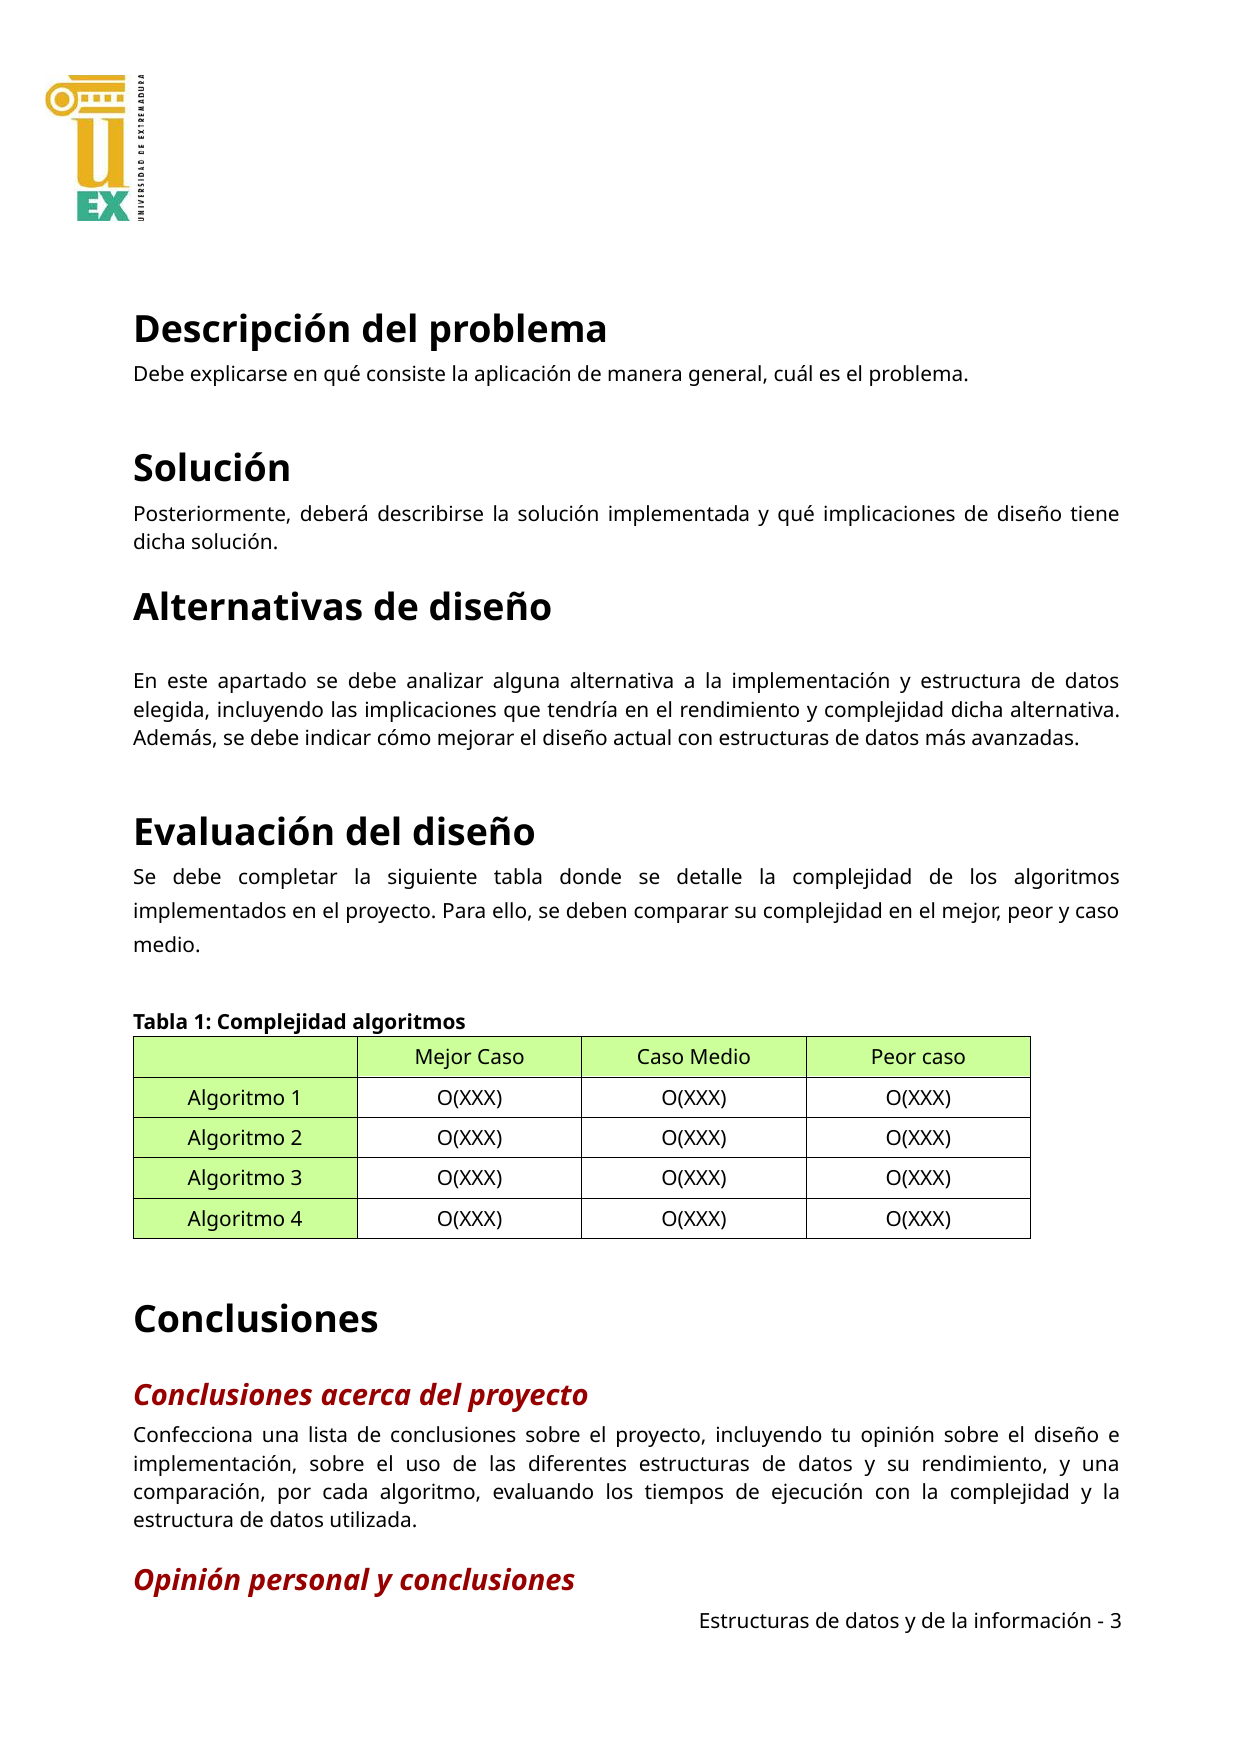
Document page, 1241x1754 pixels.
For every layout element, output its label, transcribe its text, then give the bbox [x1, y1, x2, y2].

table_cell Algoritmo 4 [134, 1199, 357, 1238]
subtitle Descripción del problema [133, 302, 1121, 353]
table_cell Algoritmo 1 [134, 1078, 357, 1117]
subtitle Evaluación del diseño [133, 805, 1121, 856]
table_cell O(XXX) [807, 1078, 1030, 1117]
table_cell O(XXX) [582, 1158, 806, 1198]
text En este apartado se debe analizar alguna alternativa a la implementación y estructura de datos elegida, incluyendo las implicaciones que tendría en el rendimiento y complejidad dicha alternativa. Además, se debe indicar cómo mejorar el diseño actual con estructuras de datos más avanzadas. [133, 666, 1121, 752]
subtitle Conclusiones acerca del proyecto [133, 1374, 1121, 1414]
table_cell O(XXX) [807, 1199, 1030, 1238]
table_header Peor caso [807, 1037, 1030, 1076]
table_cell O(XXX) [358, 1078, 581, 1117]
table_header [134, 1037, 357, 1076]
table_cell O(XXX) [358, 1158, 581, 1198]
table_cell Algoritmo 3 [134, 1158, 357, 1198]
table_cell Algoritmo 2 [134, 1118, 357, 1157]
table_cell O(XXX) [358, 1199, 581, 1238]
text Debe explicarse en qué consiste la aplicación de manera general, cuál es el problema. [133, 359, 1121, 388]
table_header Mejor Caso [358, 1037, 581, 1076]
text Confecciona una lista de conclusiones sobre el proyecto, incluyendo tu opinión sobre el diseño e implementación, sobre el uso de las diferentes estructuras de datos y su rendimiento, y una comparación, por cada algoritmo, evaluando los tiempos de ejecución con la complejidad y la estructura de datos utilizada. [133, 1420, 1121, 1534]
table_cell O(XXX) [582, 1118, 806, 1157]
table_cell O(XXX) [582, 1199, 806, 1238]
subtitle Conclusiones [133, 1292, 1121, 1343]
subtitle Opinión personal y conclusiones [133, 1559, 1121, 1599]
text Posteriormente, deberá describirse la solución implementada y qué implicaciones de diseño tiene dicha solución. [133, 499, 1121, 556]
table_cell O(XXX) [807, 1158, 1030, 1198]
table_cell O(XXX) [582, 1078, 806, 1117]
subtitle Solución [133, 441, 1121, 492]
subtitle Alternativas de diseño [133, 581, 1121, 632]
table_cell O(XXX) [807, 1118, 1030, 1157]
text Tabla 1: Complejidad algoritmos [133, 1007, 1121, 1036]
table_cell O(XXX) [358, 1118, 581, 1157]
table_header Caso Medio [582, 1037, 806, 1076]
text Se debe completar la siguiente tabla donde se detalle la complejidad de los algoritmos implementados en el proyecto. Para ello, se deben comparar su complejidad en el mejor, peor y caso medio. [133, 862, 1121, 959]
